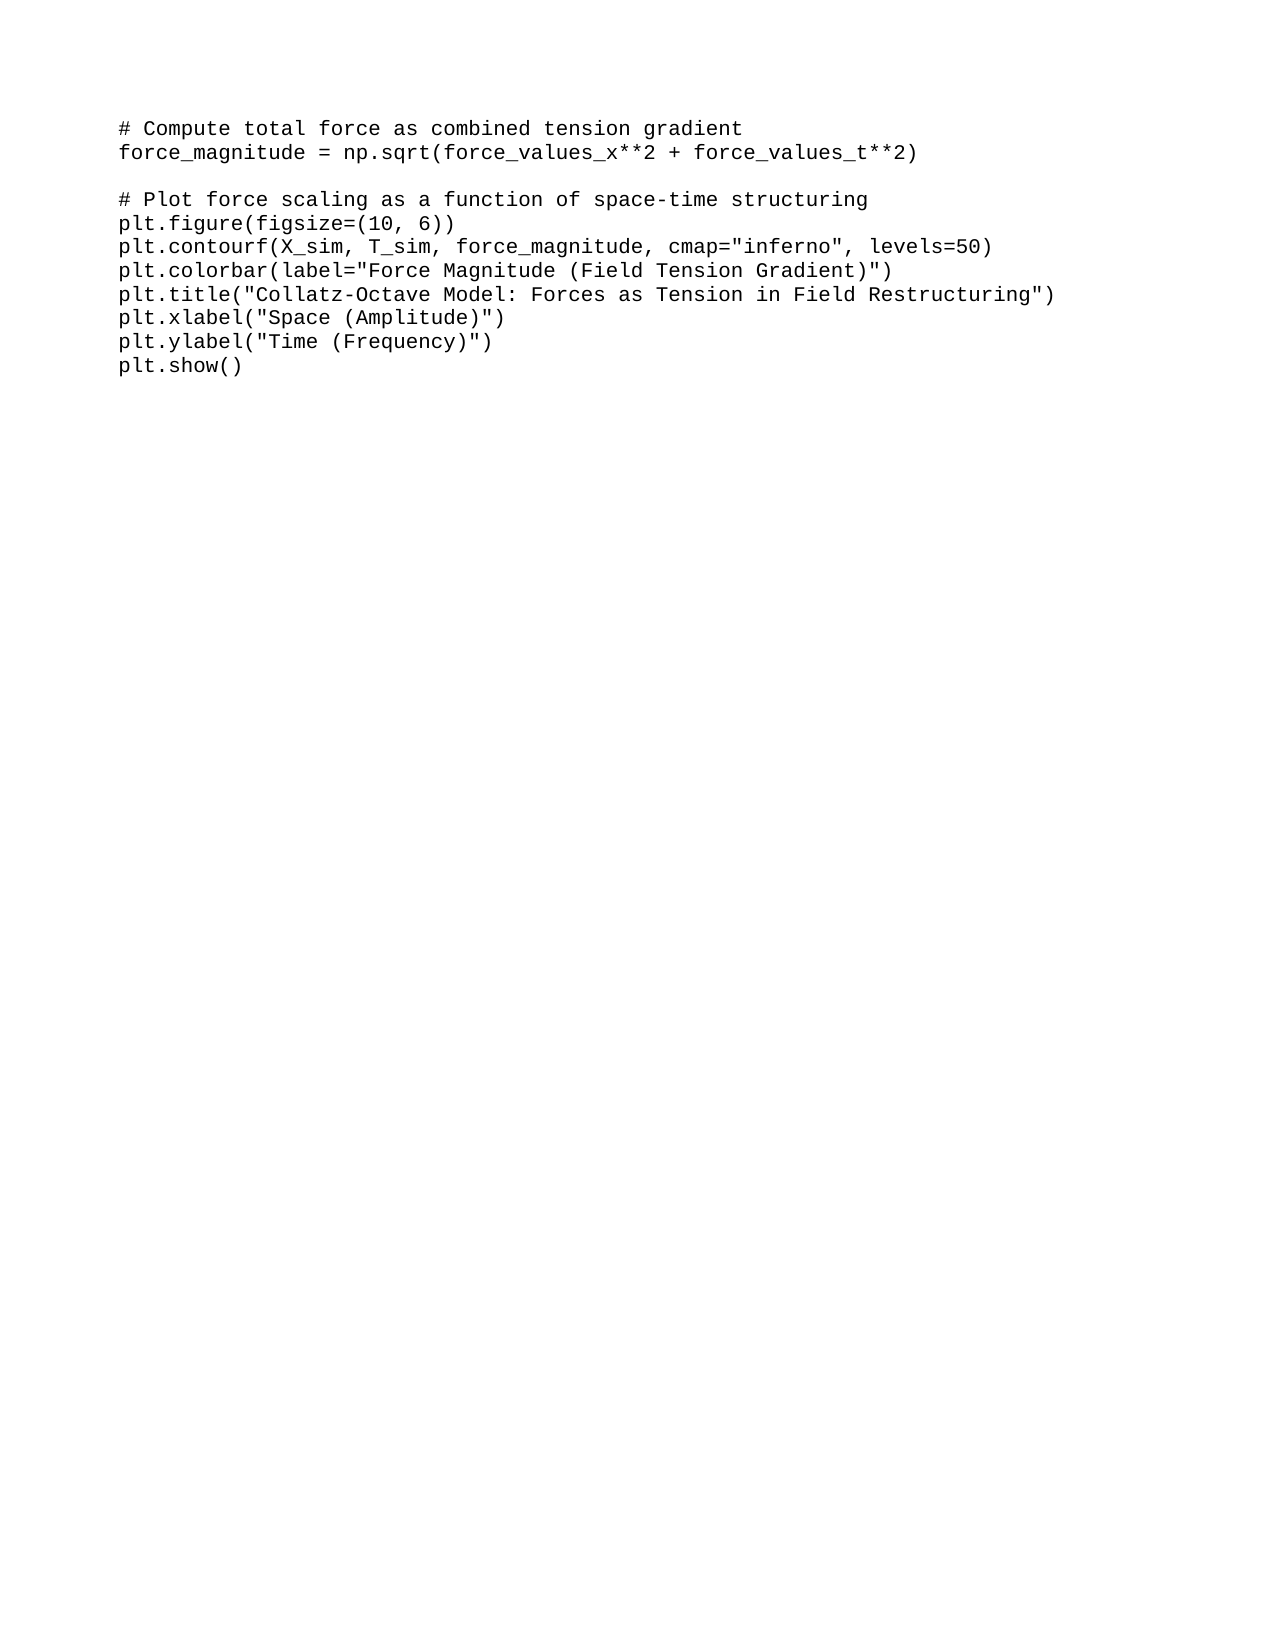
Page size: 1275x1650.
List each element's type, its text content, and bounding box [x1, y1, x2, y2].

text plt.colorbar(label="Force Magnitude (Field Tension Gradient)") [118, 260, 1157, 284]
text plt.contourf(X_sim, T_sim, force_magnitude, cmap="inferno", levels=50) [118, 236, 1157, 260]
text force_magnitude = np.sqrt(force_values_x**2 + force_values_t**2) [118, 142, 1157, 165]
text plt.ylabel("Time (Frequency)") [118, 331, 1157, 354]
text plt.title("Collatz-Octave Model: Forces as Tension in Field Restructuring") [118, 284, 1157, 307]
text # Plot force scaling as a function of space-time structuring [118, 189, 1157, 213]
text plt.show() [118, 354, 1157, 378]
text plt.figure(figsize=(10, 6)) [118, 213, 1157, 236]
text plt.xlabel("Space (Amplitude)") [118, 307, 1157, 331]
text # Compute total force as combined tension gradient [118, 118, 1157, 142]
